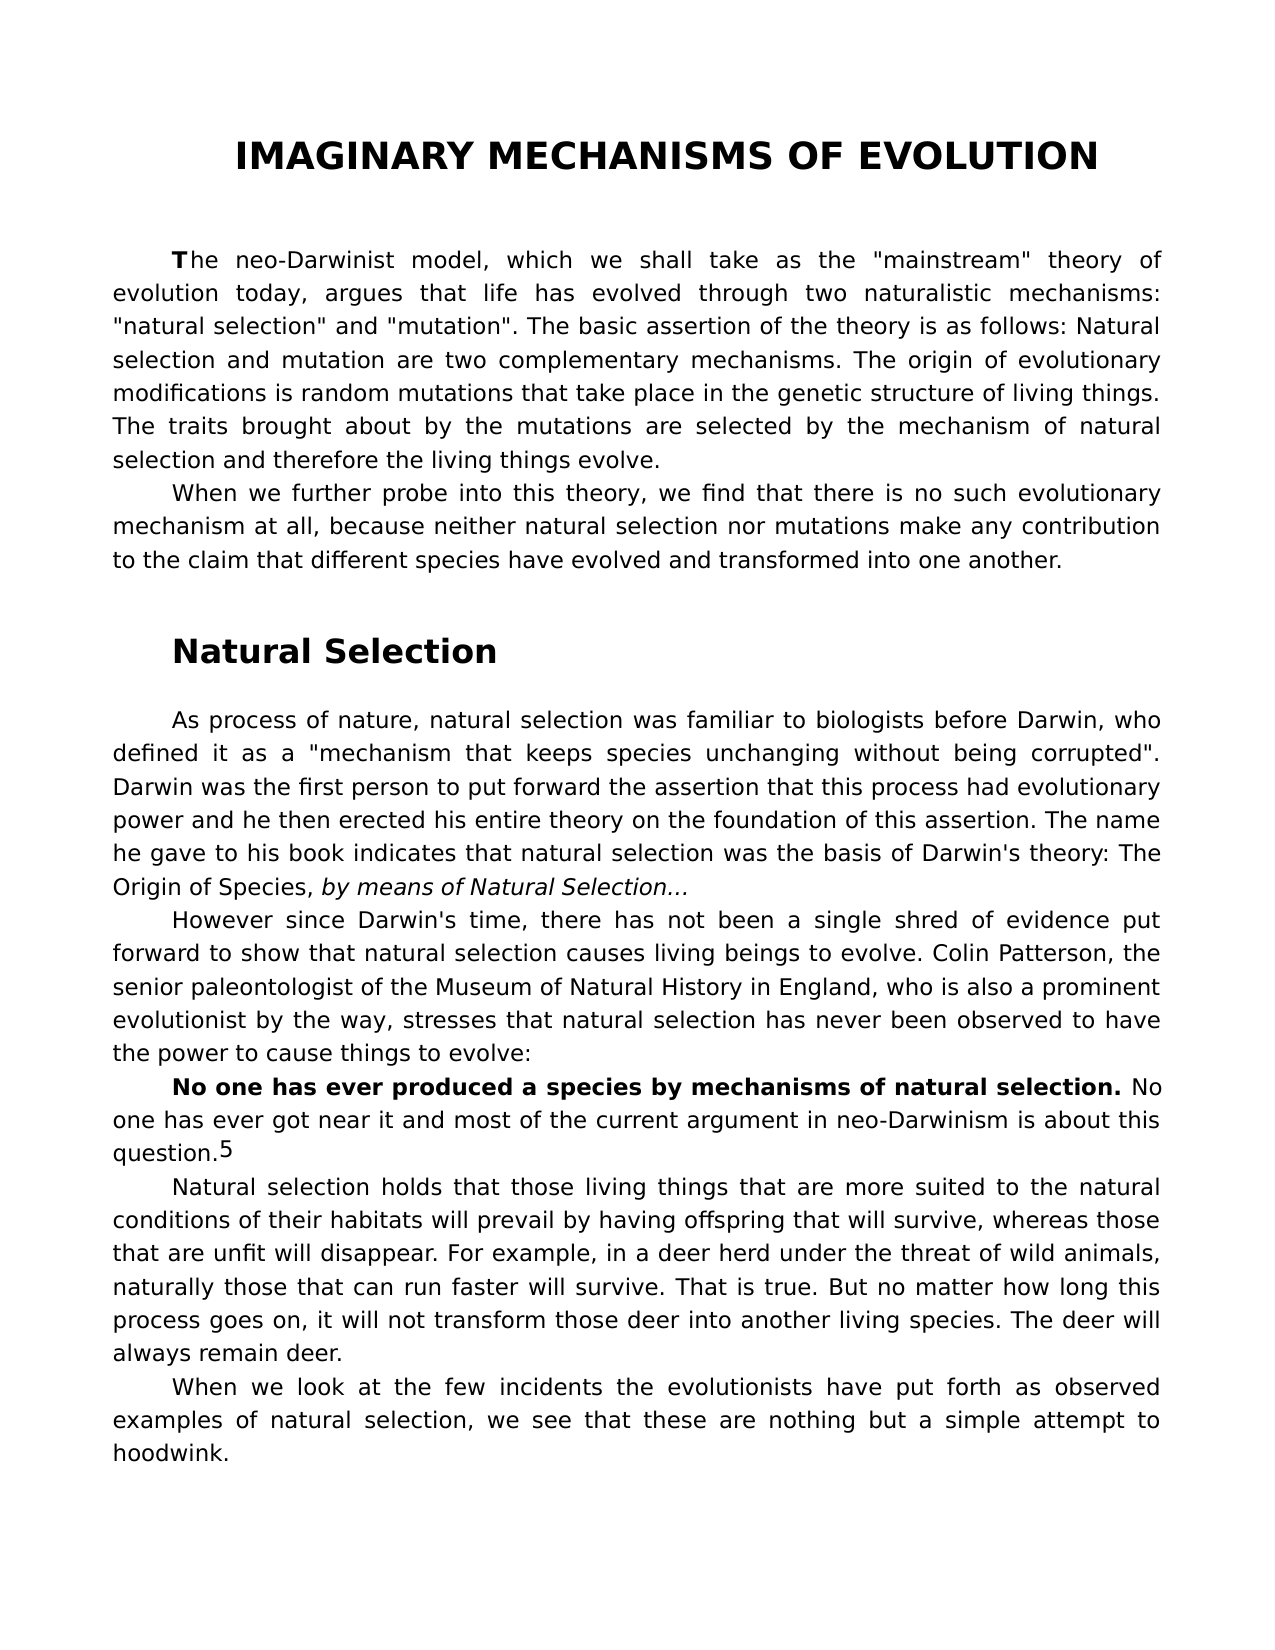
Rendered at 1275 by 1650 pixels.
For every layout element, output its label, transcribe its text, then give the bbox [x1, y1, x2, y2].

text When we look at the few incidents the evolutionists have put forth as observed examples of natural selection, we see that these are nothing but a simple attempt to hoodwink. [112, 1368, 1162, 1468]
text IMAGINARY MECHANISMS OF EVOLUTION [112, 148, 1162, 175]
text No one has ever produced a species by mechanisms of natural selection. No one has ever got near it and most of the current argument in neo-Darwinism is about this question.5 [112, 1068, 1162, 1168]
text When we further probe into this theory, we find that there is no such evolutionary mechanism at all, because neither natural selection nor mutations make any contribution to the claim that different species have evolved and transformed into one another. [112, 475, 1162, 575]
text As process of nature, natural selection was familiar to biologists before Darwin, who defined it as a "mechanism that keeps species unchanging without being corrupted". Darwin was the first person to put forward the assertion that this process had evolutionary power and he then erected his entire theory on the foundation of this assertion. The name he gave to his book indicates that natural selection was the basis of Darwin's theory: The Origin of Species, by means of Natural Selection... [112, 702, 1162, 902]
text However since Darwin's time, there has not been a single shred of evidence put forward to show that natural selection causes living beings to evolve. Colin Patterson, the senior paleontologist of the Museum of Natural History in England, who is also a prominent evolutionist by the way, stresses that natural selection has never been observed to have the power to cause things to evolve: [112, 902, 1162, 1068]
text Natural selection holds that those living things that are more suited to the natural conditions of their habitats will prevail by having offspring that will survive, whereas those that are unfit will disappear. For example, in a deer herd under the threat of wild animals, naturally those that can run faster will survive. That is true. But no matter how long this process goes on, it will not transform those deer into another living species. The deer will always remain deer. [112, 1168, 1162, 1368]
text Natural Selection [112, 641, 1162, 668]
text The neo-Darwinist model, which we shall take as the "mainstream" theory of evolution today, argues that life has evolved through two naturalistic mechanisms: "natural selection" and "mutation". The basic assertion of the theory is as follows: Natural selection and mutation are two complementary mechanisms. The origin of evolutionary modifications is random mutations that take place in the genetic structure of living things. The traits brought about by the mutations are selected by the mechanism of natural selection and therefore the living things evolve. [112, 241, 1162, 475]
